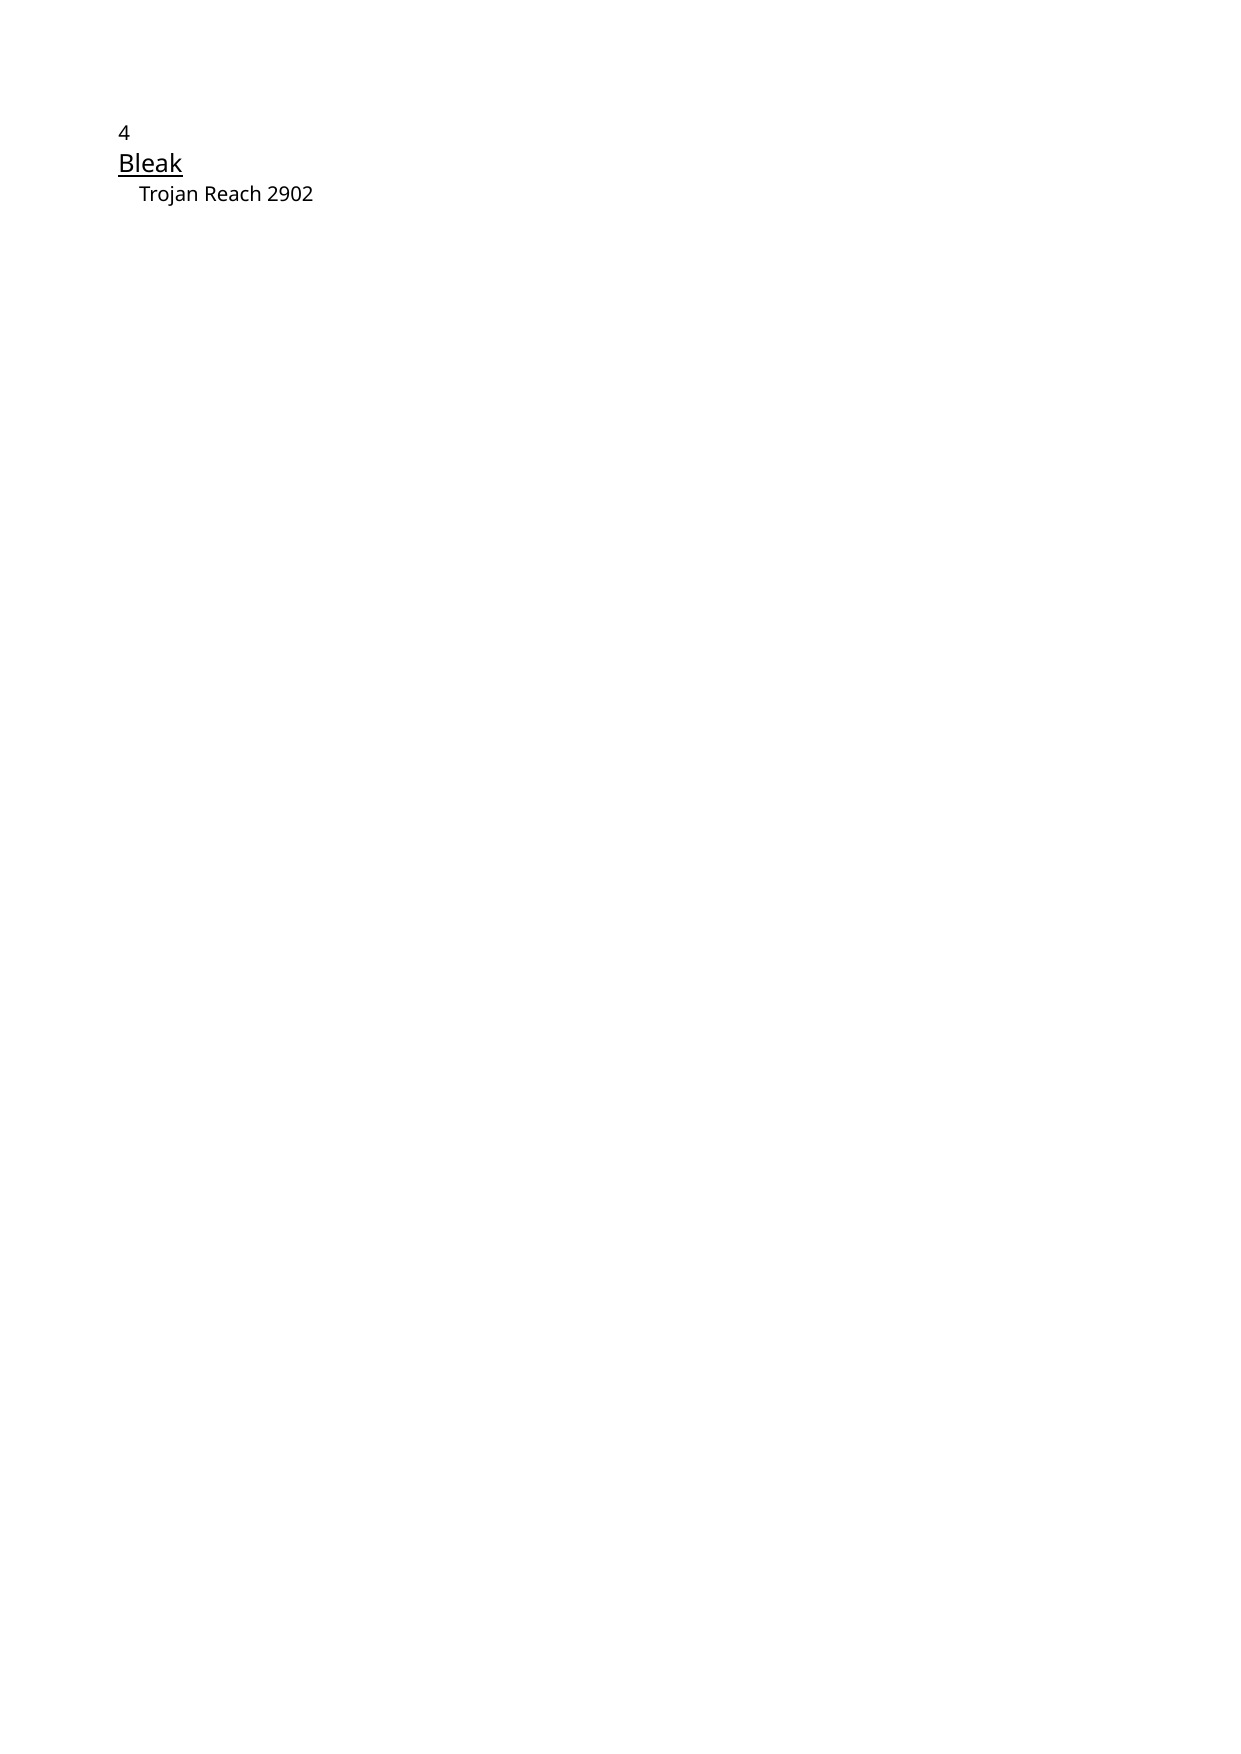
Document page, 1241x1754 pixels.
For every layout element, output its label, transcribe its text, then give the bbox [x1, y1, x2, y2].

text Bleak [118, 146, 1122, 180]
text 4 [118, 118, 1122, 146]
text Trojan Reach 2902 [139, 180, 1122, 208]
